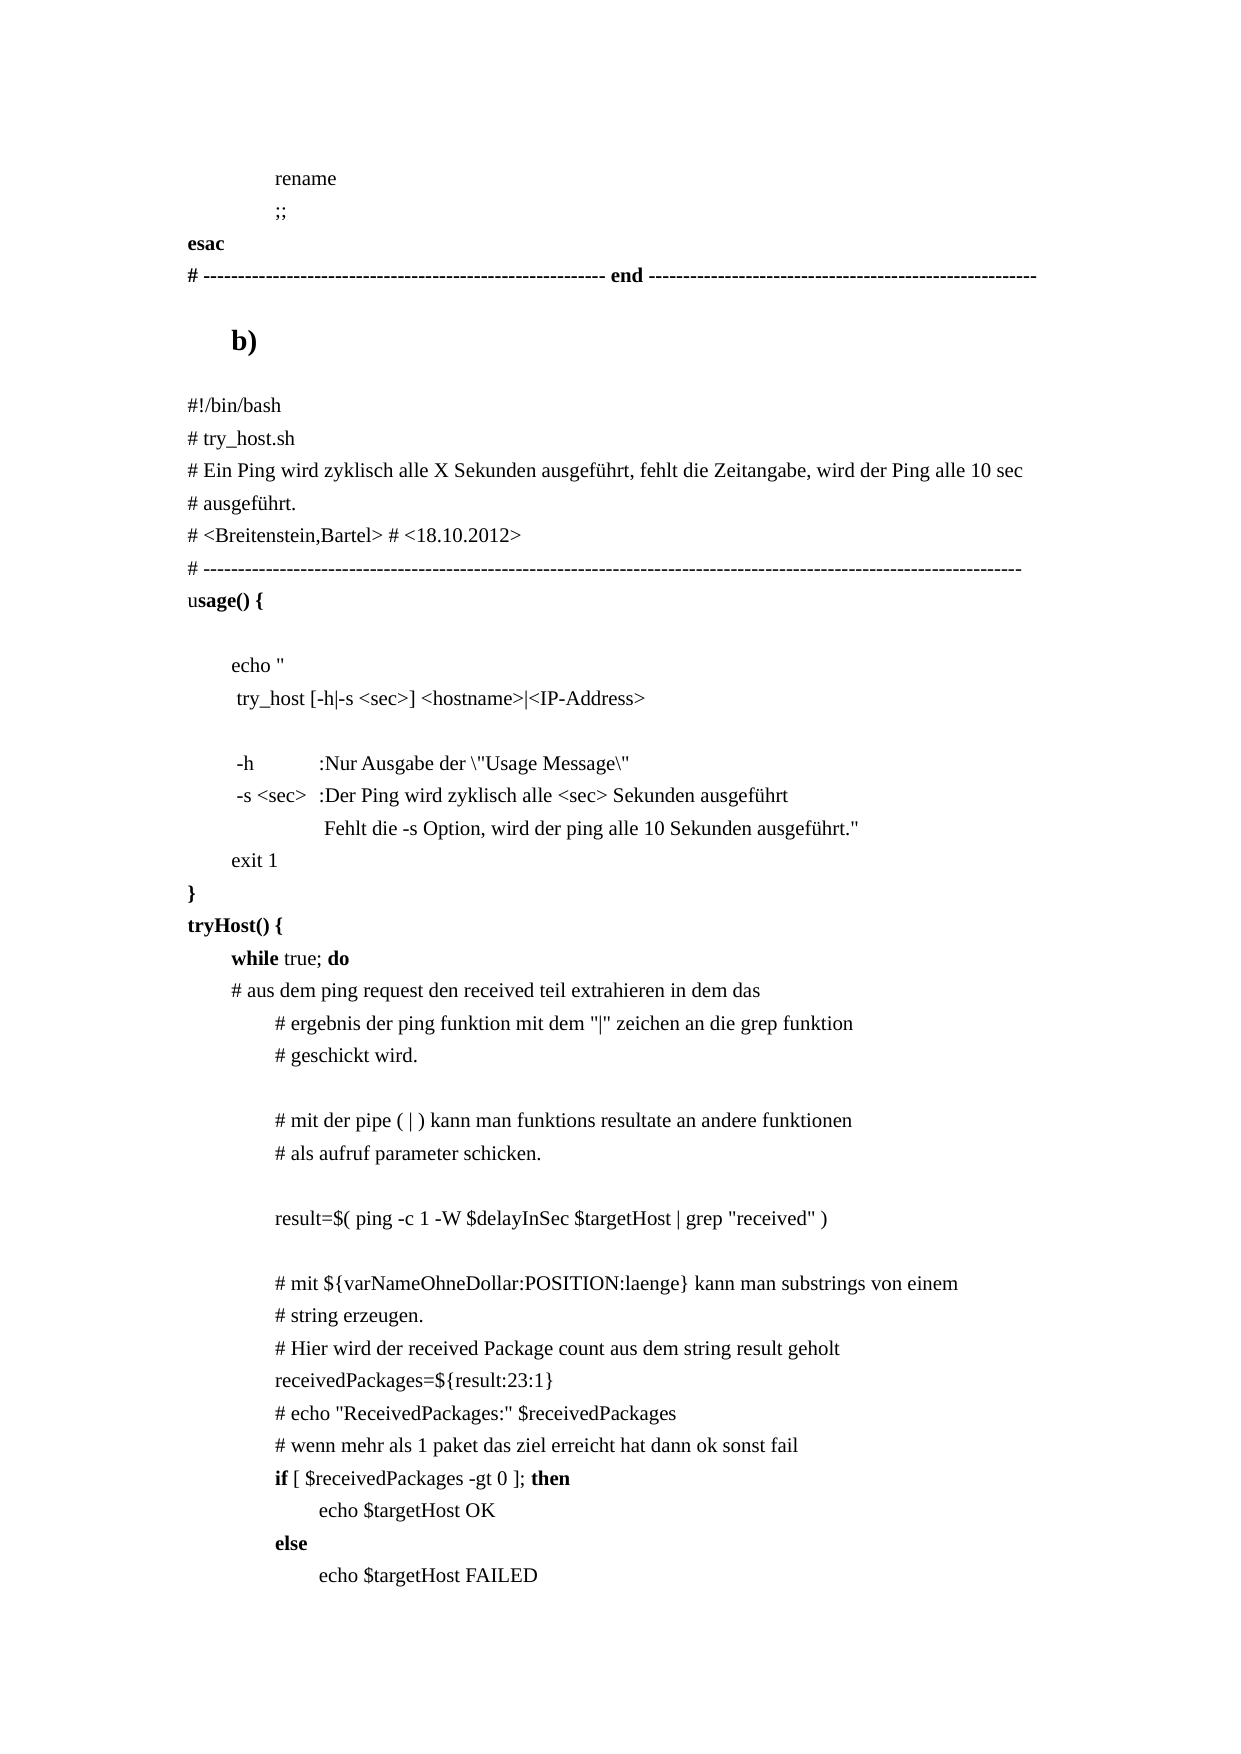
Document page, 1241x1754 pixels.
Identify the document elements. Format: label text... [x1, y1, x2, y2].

text # als aufruf parameter schicken. [187, 1137, 1053, 1169]
text echo " [187, 649, 1053, 682]
text # ---------------------------------------------------------------------------------------------------------------------- [187, 552, 1053, 584]
text receivedPackages=${result:23:1} [187, 1364, 1053, 1397]
text Fehlt die -s Option, wird der ping alle 10 Sekunden ausgeführt." [187, 812, 1053, 844]
text # mit der pipe ( | ) kann man funktions resultate an andere funktionen [187, 1104, 1053, 1137]
text # <Breitenstein,Bartel> # <18.10.2012> [187, 519, 1053, 552]
text result=$( ping -c 1 -W $delayInSec $targetHost | grep "received" ) [187, 1202, 1053, 1234]
text b) [187, 324, 1053, 357]
text echo $targetHost OK [187, 1494, 1053, 1527]
text # wenn mehr als 1 paket das ziel erreicht hat dann ok sonst fail [187, 1429, 1053, 1462]
text # string erzeugen. [187, 1299, 1053, 1332]
text try_host [-h|-s <sec>] <hostname>|<IP-Address> [187, 682, 1053, 714]
text ;; [187, 194, 1053, 227]
text else [187, 1527, 1053, 1559]
text # Ein Ping wird zyklisch alle X Sekunden ausgeführt, fehlt die Zeitangabe, wird der Ping alle 10 sec [187, 454, 1053, 487]
text -s <sec> :Der Ping wird zyklisch alle <sec> Sekunden ausgeführt [187, 779, 1053, 812]
text # geschickt wird. [187, 1039, 1053, 1072]
text # aus dem ping request den received teil extrahieren in dem das [187, 974, 1053, 1007]
text if [ $receivedPackages -gt 0 ]; then [187, 1462, 1053, 1494]
text # ausgeführt. [187, 487, 1053, 519]
text #!/bin/bash [187, 389, 1053, 422]
text rename [187, 162, 1053, 194]
text echo $targetHost FAILED [187, 1559, 1053, 1592]
text # Hier wird der received Package count aus dem string result geholt [187, 1332, 1053, 1364]
text # ---------------------------------------------------------- end -------------------------------------------------------- [187, 259, 1053, 292]
text -h :Nur Ausgabe der \"Usage Message\" [187, 747, 1053, 779]
text exit 1 [187, 844, 1053, 877]
text # ergebnis der ping funktion mit dem "|" zeichen an die grep funktion [187, 1007, 1053, 1039]
text esac [187, 227, 1053, 259]
text while true; do [187, 942, 1053, 974]
text } [187, 877, 1053, 909]
text usage() { [187, 584, 1053, 617]
text # echo "ReceivedPackages:" $receivedPackages [187, 1397, 1053, 1429]
text tryHost() { [187, 909, 1053, 942]
text # try_host.sh [187, 422, 1053, 454]
text # mit ${varNameOhneDollar:POSITION:laenge} kann man substrings von einem [187, 1267, 1053, 1299]
